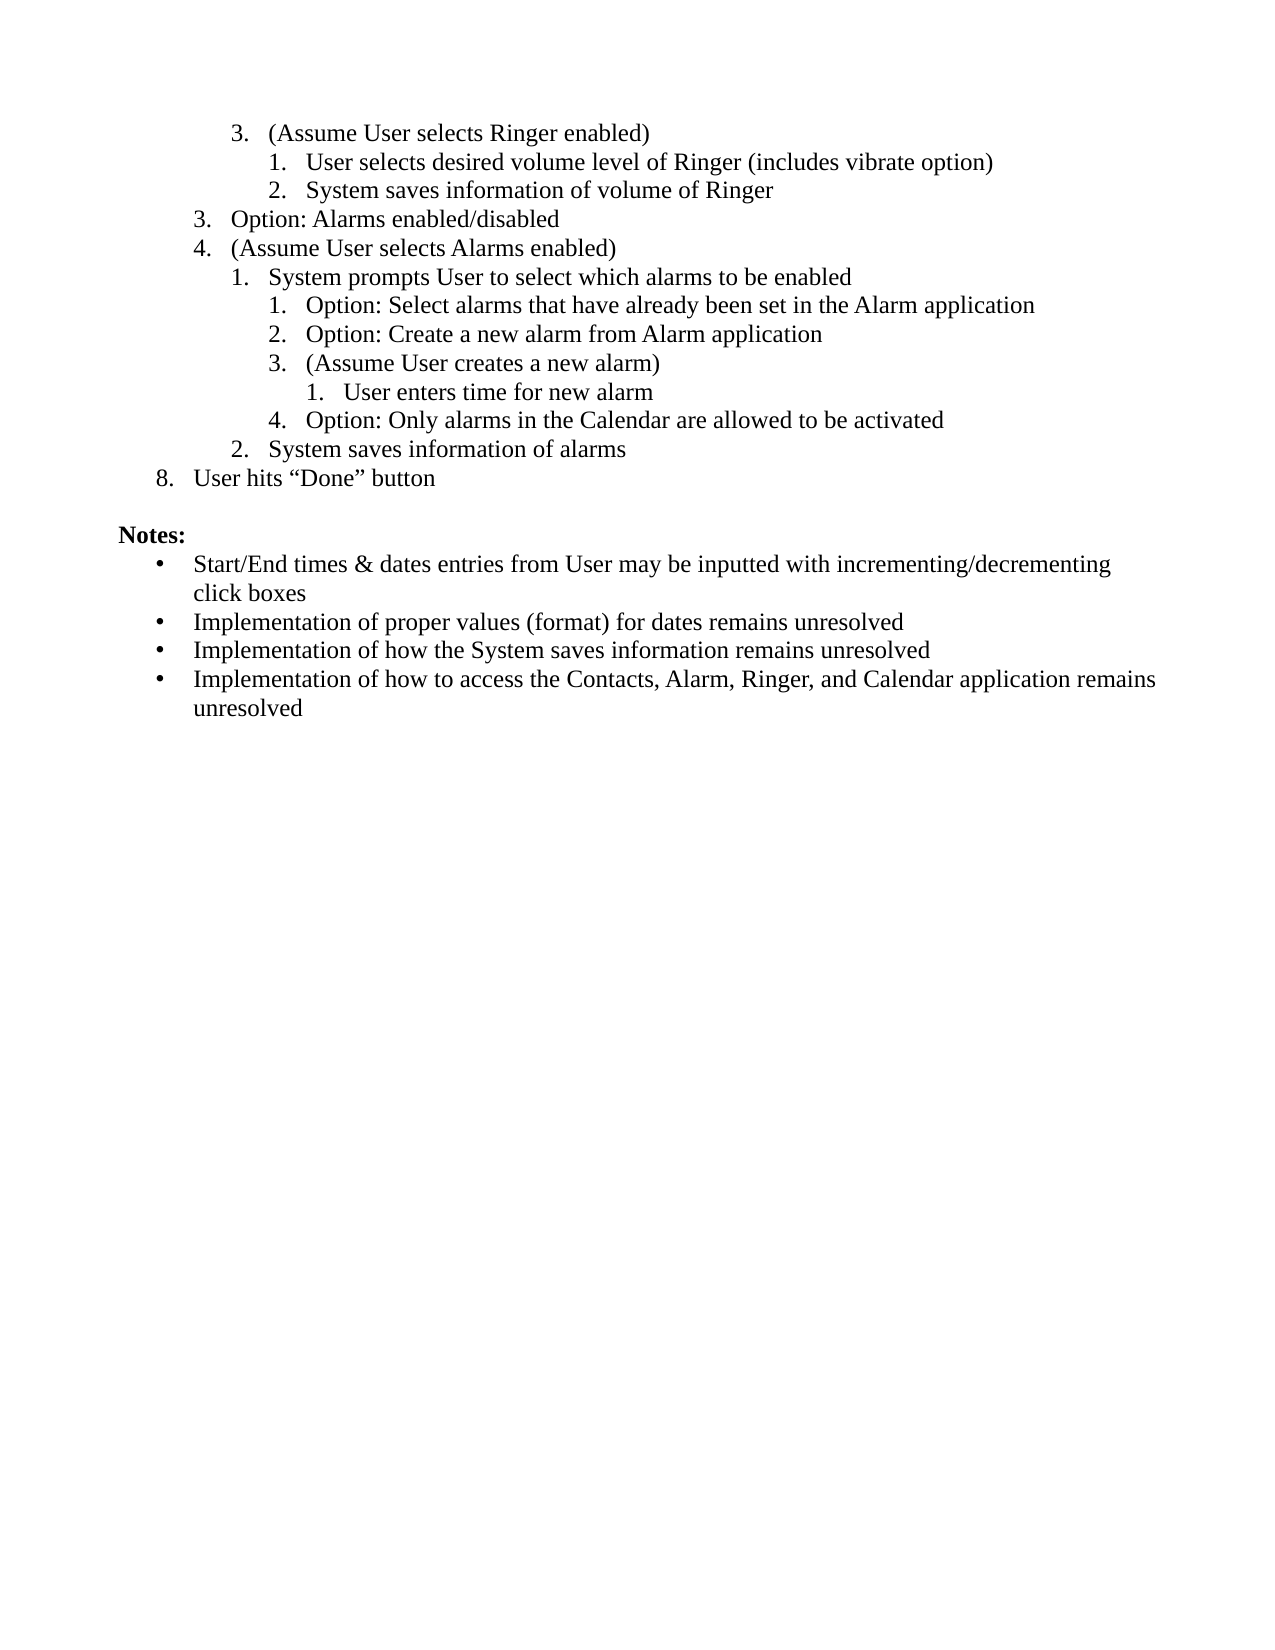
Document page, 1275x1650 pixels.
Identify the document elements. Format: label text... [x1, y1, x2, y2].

list Start/End times & dates entries from User may be inputted with incrementing/decrementing click boxes [156, 549, 1157, 607]
text Notes: [118, 521, 1157, 549]
list Implementation of how to access the Contacts, Alarm, Ringer, and Calendar application remains unresolved [156, 664, 1157, 722]
list Implementation of how the System saves information remains unresolved [156, 636, 1157, 664]
list Option: Only alarms in the Calendar are allowed to be activated [268, 406, 1157, 434]
list Option: Select alarms that have already been set in the Alarm application [268, 291, 1157, 319]
list System prompts User to select which alarms to be enabled [231, 262, 1157, 291]
list (Assume User selects Ringer enabled) [231, 118, 1157, 147]
list User hits “Done” button [156, 463, 1157, 492]
list User selects desired volume level of Ringer (includes vibrate option) [268, 147, 1157, 176]
list Option: Create a new alarm from Alarm application [268, 319, 1157, 348]
list (Assume User selects Alarms enabled) [193, 233, 1157, 262]
list System saves information of alarms [231, 434, 1157, 463]
list Implementation of proper values (format) for dates remains unresolved [156, 607, 1157, 636]
list User enters time for new alarm [306, 377, 1157, 406]
list Option: Alarms enabled/disabled [193, 204, 1157, 233]
list (Assume User creates a new alarm) [268, 348, 1157, 377]
list System saves information of volume of Ringer [268, 176, 1157, 204]
